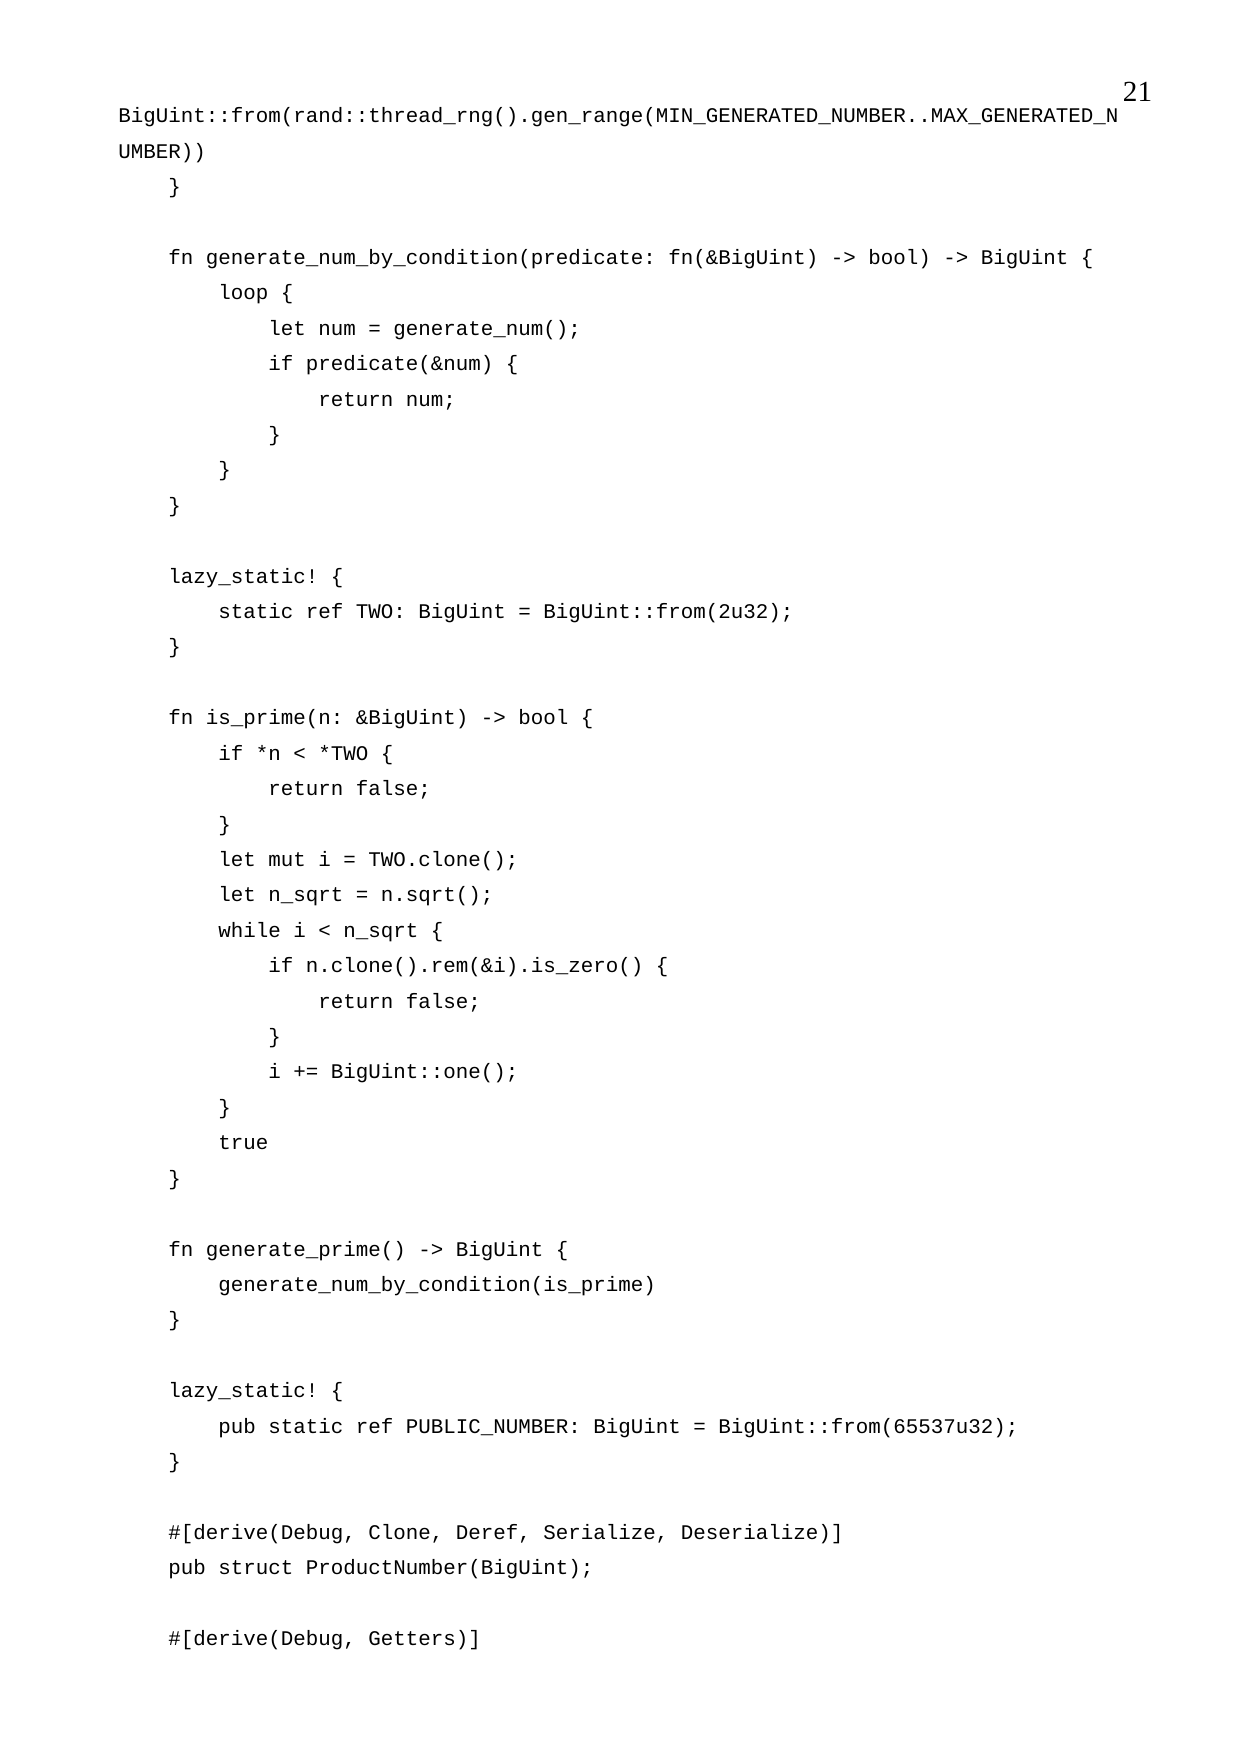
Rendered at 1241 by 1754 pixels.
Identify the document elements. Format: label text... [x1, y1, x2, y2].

text } [118, 1026, 1122, 1050]
text } [118, 459, 1122, 483]
text BigUint::from(rand::thread_rng().gen_range(MIN_GENERATED_NUMBER..MAX_GENERATED_NUMBER)) [118, 105, 1122, 164]
text #[derive(Debug, Getters)] [118, 1628, 1122, 1652]
text lazy_static! { [118, 1380, 1122, 1404]
text } [118, 813, 1122, 837]
text pub struct ProductNumber(BigUint); [118, 1557, 1122, 1581]
text loop { [118, 282, 1122, 306]
text } [118, 495, 1122, 518]
text fn generate_num_by_condition(predicate: fn(&BigUint) -> bool) -> BigUint { [118, 247, 1122, 271]
text #[derive(Debug, Clone, Deref, Serialize, Deserialize)] [118, 1522, 1122, 1546]
text if n.clone().rem(&i).is_zero() { [118, 955, 1122, 979]
text true [118, 1132, 1122, 1156]
text lazy_static! { [118, 566, 1122, 589]
text return false; [118, 991, 1122, 1014]
text if *n < *TWO { [118, 743, 1122, 766]
text } [118, 1097, 1122, 1121]
text } [118, 636, 1122, 660]
text return false; [118, 778, 1122, 802]
text static ref TWO: BigUint = BigUint::from(2u32); [118, 601, 1122, 625]
text generate_num_by_condition(is_prime) [118, 1274, 1122, 1298]
text i += BigUint::one(); [118, 1061, 1122, 1085]
text return num; [118, 388, 1122, 412]
text let num = generate_num(); [118, 318, 1122, 341]
text let n_sqrt = n.sqrt(); [118, 884, 1122, 908]
text } [118, 424, 1122, 448]
text fn is_prime(n: &BigUint) -> bool { [118, 707, 1122, 731]
text } [118, 176, 1122, 200]
text } [118, 1451, 1122, 1475]
text if predicate(&num) { [118, 353, 1122, 377]
text while i < n_sqrt { [118, 920, 1122, 943]
text let mut i = TWO.clone(); [118, 849, 1122, 873]
text } [118, 1168, 1122, 1191]
text pub static ref PUBLIC_NUMBER: BigUint = BigUint::from(65537u32); [118, 1416, 1122, 1439]
text fn generate_prime() -> BigUint { [118, 1238, 1122, 1262]
text } [118, 1309, 1122, 1333]
